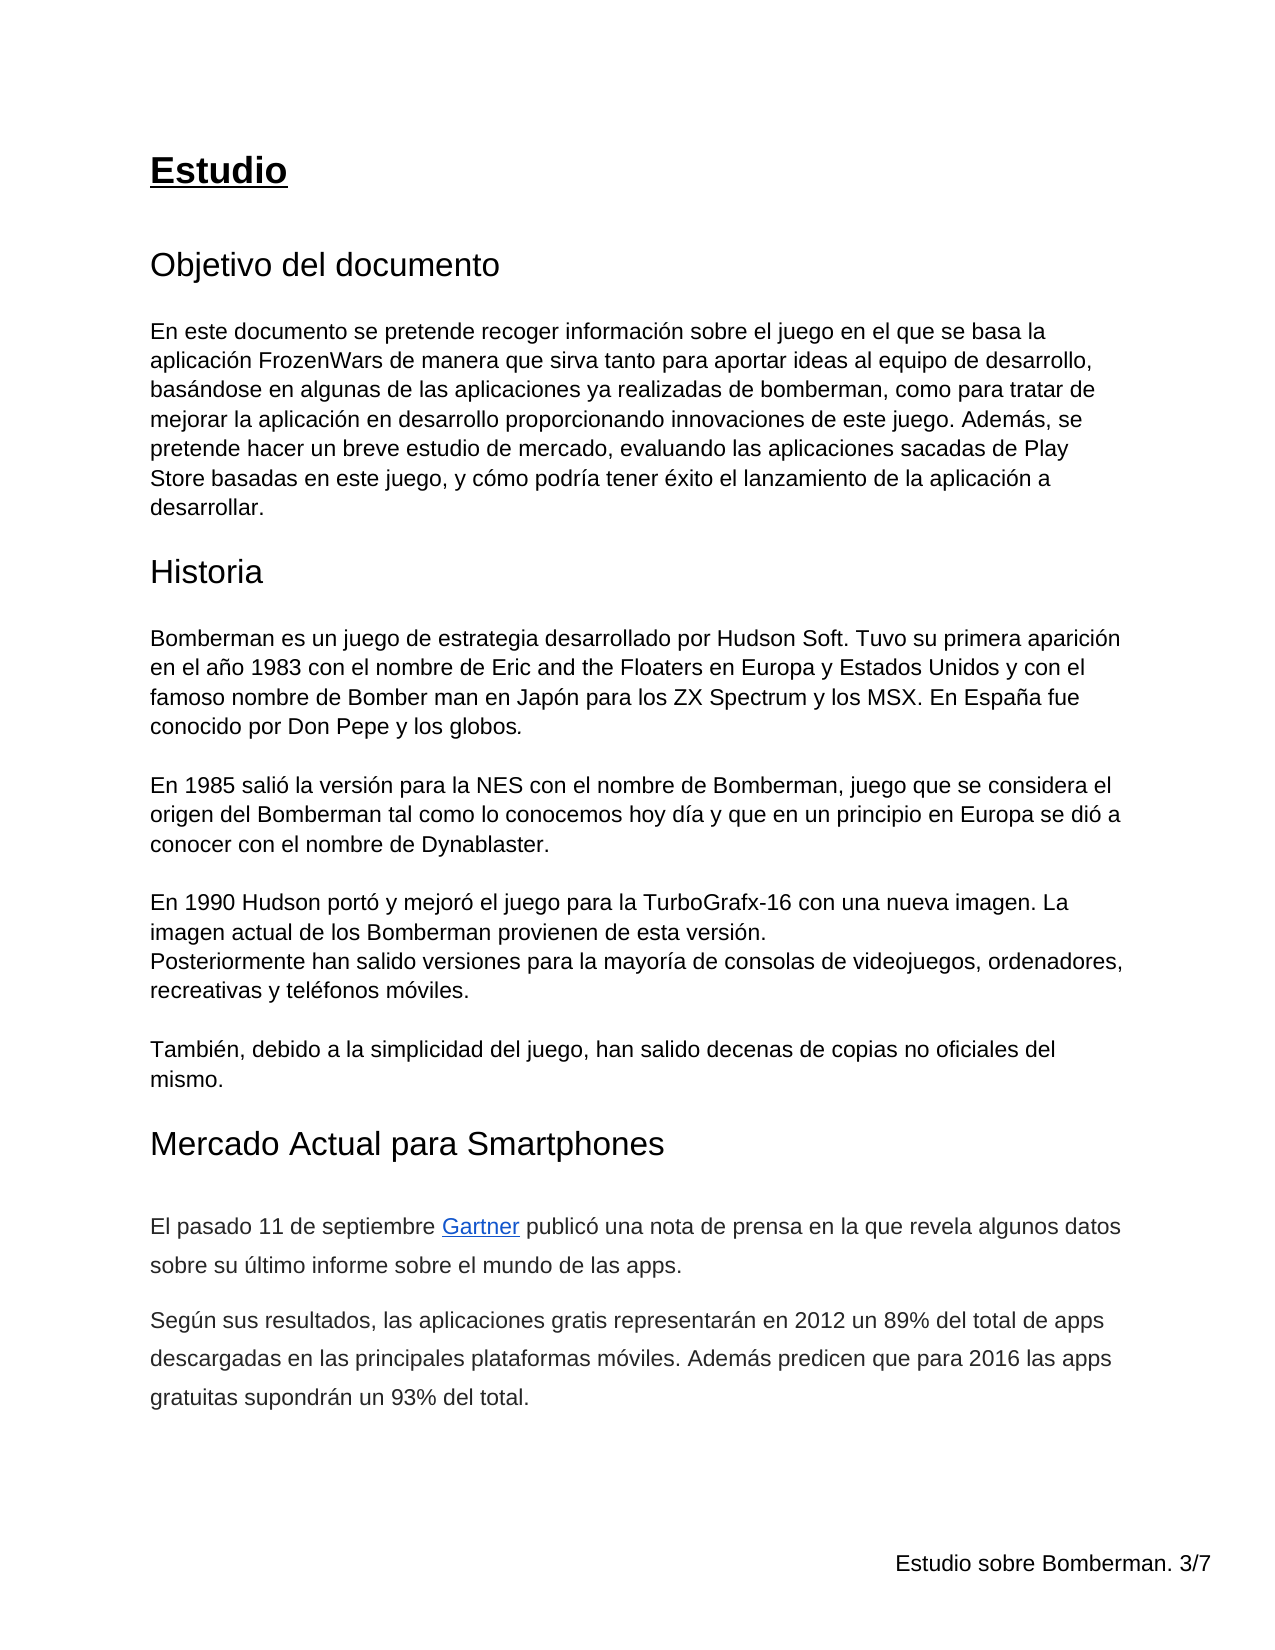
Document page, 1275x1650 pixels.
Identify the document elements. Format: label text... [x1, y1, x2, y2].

text El pasado 11 de septiembre Gartner publicó una nota de prensa en la que revela algunos datos sobre su último informe sobre el mundo de las apps. [150, 1214, 1125, 1278]
text Historia [150, 553, 1125, 591]
text Posteriormente han salido versiones para la mayoría de consolas de videojuegos, ordenadores, recreativas y teléfonos móviles. [150, 949, 1125, 1004]
text También, debido a la simplicidad del juego, han salido decenas de copias no oficiales del mismo. [150, 1037, 1125, 1092]
text Según sus resultados, las aplicaciones gratis representarán en 2012 un 89% del total de apps descargadas en las principales plataformas móviles. Además predicen que para 2016 las apps gratuitas supondrán un 93% del total. [150, 1307, 1125, 1410]
text Bomberman es un juego de estrategia desarrollado por Hudson Soft. Tuvo su primera aparición en el año 1983 con el nombre de Eric and the Floaters en Europa y Estados Unidos y con el famoso nombre de Bomber man en Japón para los ZX Spectrum y los MSX. En España fue conocido por Don Pepe y los globos. [150, 626, 1125, 739]
text Mercado Actual para Smartphones [150, 1125, 1125, 1162]
text En este documento se pretende recoger información sobre el juego en el que se basa la aplicación FrozenWars de manera que sirva tanto para aportar ideas al equipo de desarrollo, basándose en algunas de las aplicaciones ya realizadas de bomberman, como para tratar de mejorar la aplicación en desarrollo proporcionando innovaciones de este juego. Además, se pretende hacer un breve estudio de mercado, evaluando las aplicaciones sacadas de Play Store basadas en este juego, y cómo podría tener éxito el lanzamiento de la aplicación a desarrollar. [150, 318, 1125, 520]
text En 1990 Hudson portó y mejoró el juego para la TurboGrafx-16 con una nueva imagen. La imagen actual de los Bomberman provienen de esta versión. [150, 890, 1125, 945]
text Objetivo del documento [150, 246, 1125, 283]
text En 1985 salió la versión para la NES con el nombre de Bomberman, juego que se considera el origen del Bomberman tal como lo conocemos hoy día y que en un principio en Europa se dió a conocer con el nombre de Dynablaster. [150, 772, 1125, 857]
text Estudio [150, 150, 1125, 192]
